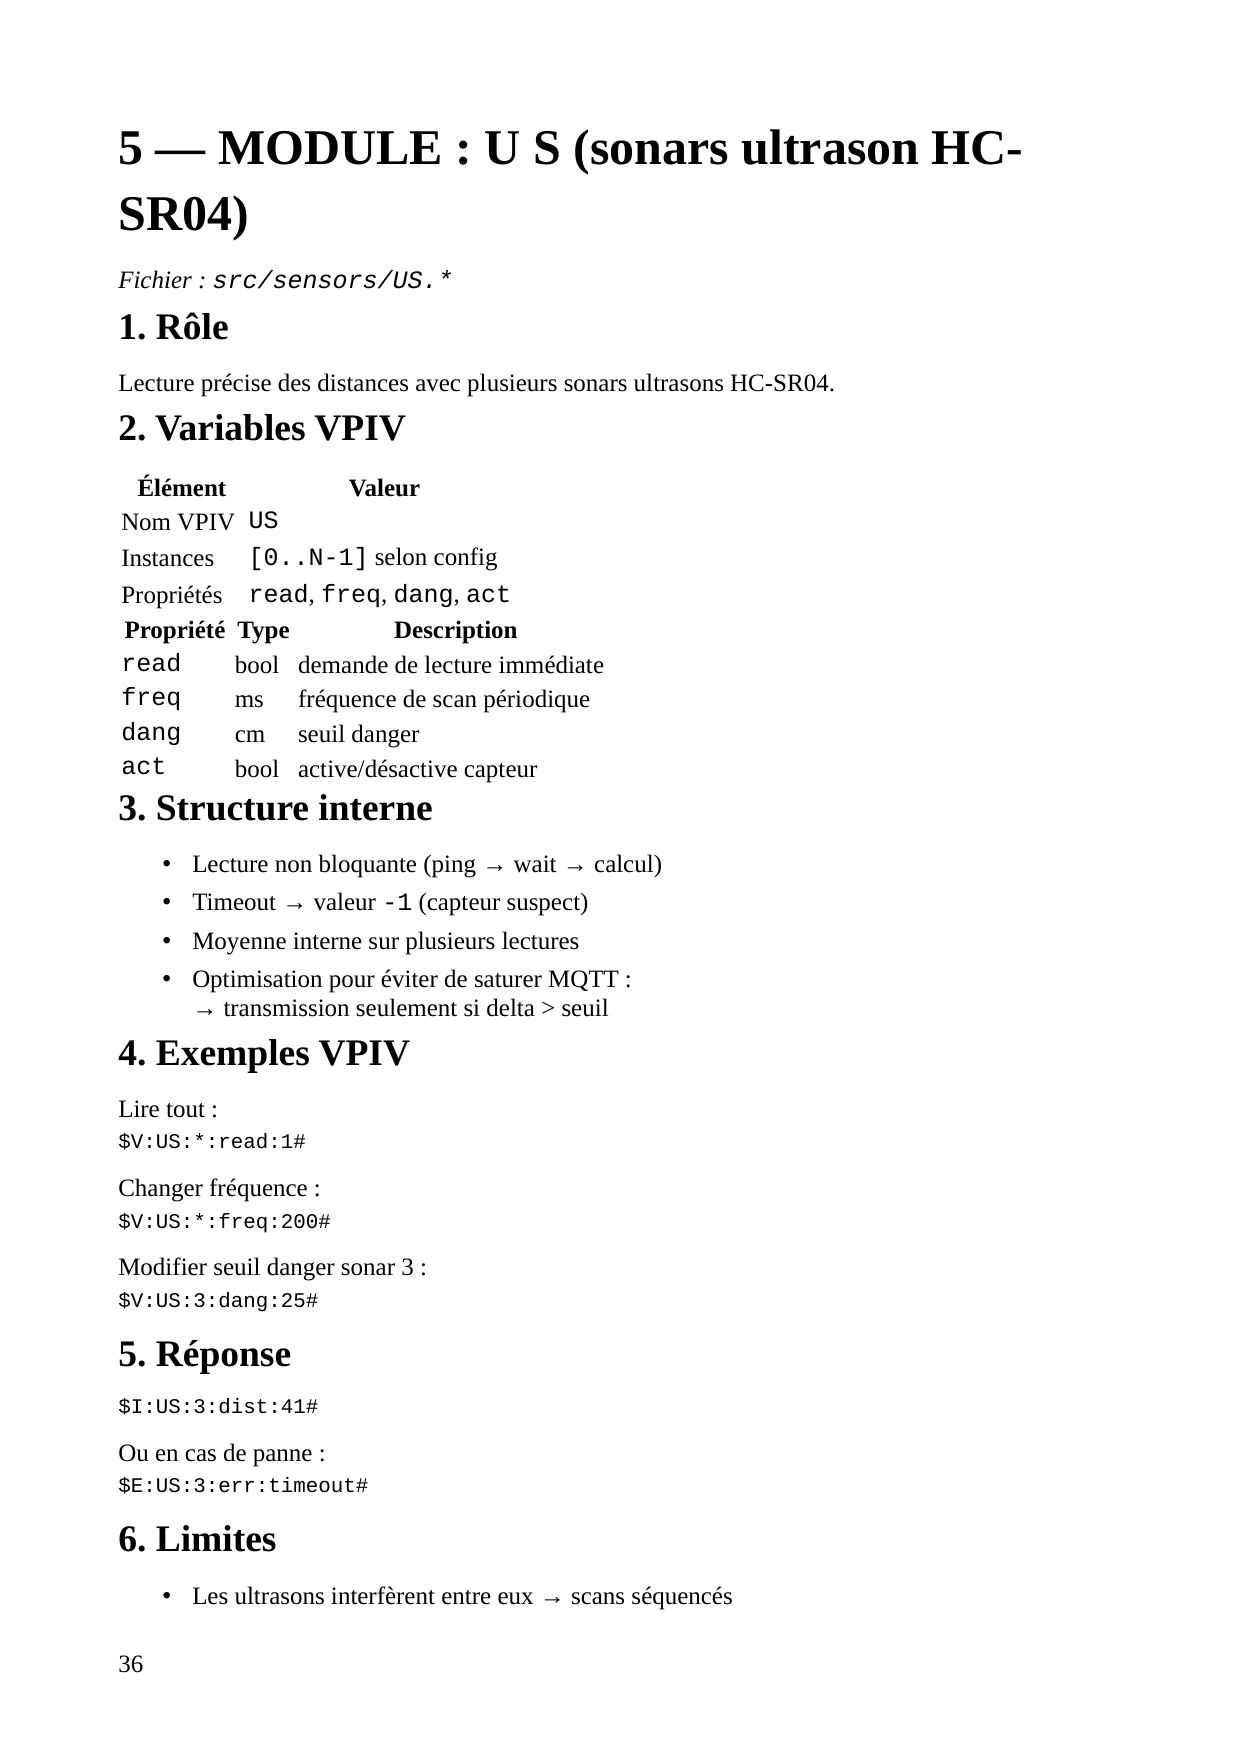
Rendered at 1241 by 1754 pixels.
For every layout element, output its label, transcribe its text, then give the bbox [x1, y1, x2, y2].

table_header Élément [118, 470, 245, 504]
subtitle 4. Exemples VPIV [118, 1030, 1122, 1073]
list Moyenne interne sur plusieurs lectures [162, 926, 1122, 955]
text Lire tout : [118, 1094, 1122, 1123]
table_cell read, freq, dang, act [245, 576, 523, 612]
text $E:US:3:err:timeout# [118, 1475, 1122, 1499]
list Optimisation pour éviter de saturer MQTT : → transmission seulement si delta > seuil [162, 964, 1122, 1021]
table_cell Propriétés [118, 576, 245, 612]
table_cell freq [118, 682, 232, 716]
table_cell cm [232, 716, 295, 751]
table_cell US [245, 505, 523, 539]
list Lecture non bloquante (ping → wait → calcul) [162, 849, 1122, 878]
list Timeout → valeur -1 (capteur suspect) [162, 887, 1122, 918]
table_header Type [232, 613, 295, 647]
text $V:US:3:dang:25# [118, 1290, 1122, 1313]
text $I:US:3:dist:41# [118, 1396, 1122, 1419]
table_header Propriété [118, 613, 232, 647]
text Ou en cas de panne : [118, 1438, 1122, 1466]
subtitle 5 — MODULE : U S (sonars ultrason HC-SR04) [118, 118, 1122, 242]
subtitle 6. Limites [118, 1517, 1122, 1560]
text Modifier seuil danger sonar 3 : [118, 1252, 1122, 1281]
table_cell active/désactive capteur [295, 751, 616, 785]
text Fichier : src/sensors/US.* [118, 265, 1122, 296]
subtitle 5. Réponse [118, 1332, 1122, 1375]
table_cell Nom VPIV [118, 505, 245, 539]
table_cell ms [232, 682, 295, 716]
subtitle 1. Rôle [118, 304, 1122, 347]
list Les ultrasons interfèrent entre eux → scans séquencés [162, 1581, 1122, 1610]
table_cell bool [232, 751, 295, 785]
text $V:US:*:freq:200# [118, 1211, 1122, 1234]
table_cell bool [232, 647, 295, 682]
subtitle 2. Variables VPIV [118, 406, 1122, 449]
text Lecture précise des distances avec plusieurs sonars ultrasons HC-SR04. [118, 368, 1122, 397]
text Changer fréquence : [118, 1173, 1122, 1202]
table_cell read [118, 647, 232, 682]
table_cell act [118, 751, 232, 785]
text $V:US:*:read:1# [118, 1132, 1122, 1155]
table_cell [0..N-1] selon config [245, 539, 523, 576]
table_header Description [295, 613, 616, 647]
subtitle 3. Structure interne [118, 785, 1122, 828]
table_cell demande de lecture immédiate [295, 647, 616, 682]
table_cell dang [118, 716, 232, 751]
table_cell Instances [118, 539, 245, 576]
table_cell fréquence de scan périodique [295, 682, 616, 716]
table_cell seuil danger [295, 716, 616, 751]
table_header Valeur [245, 470, 523, 504]
